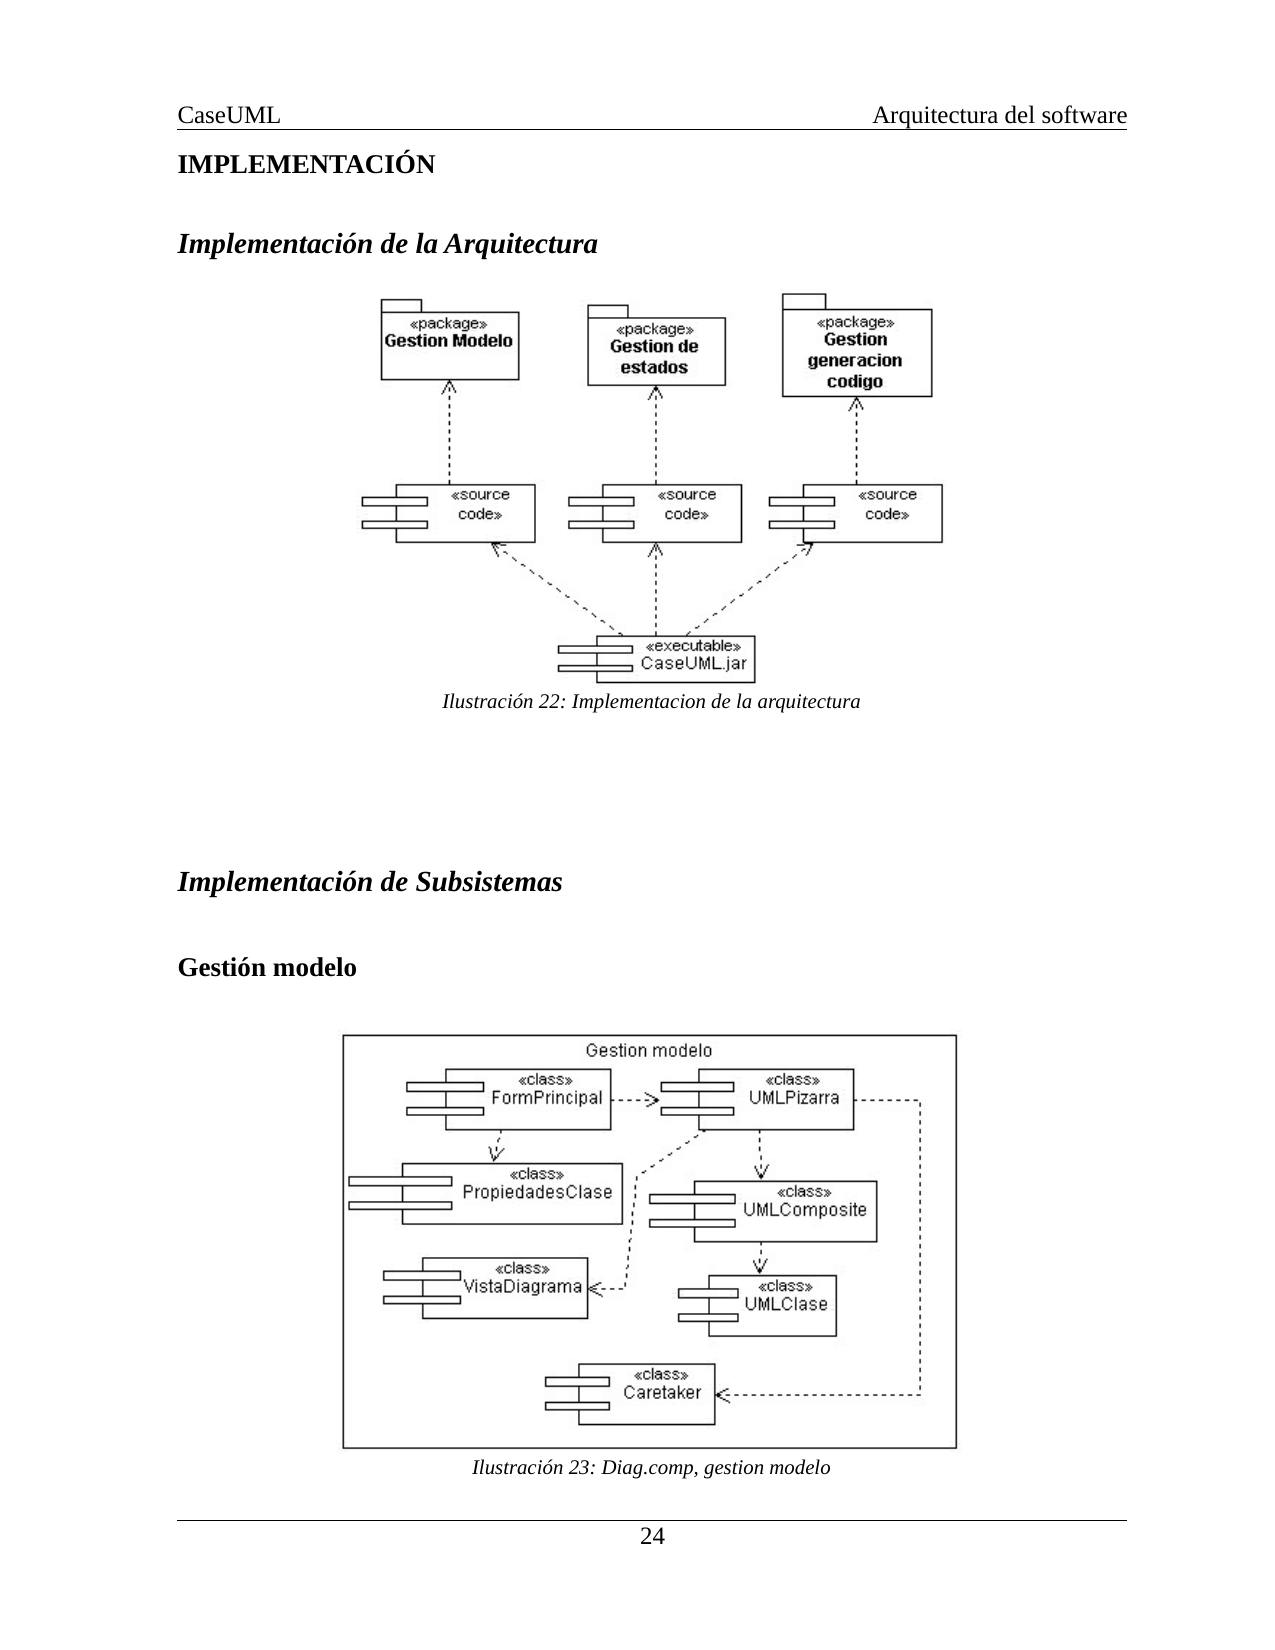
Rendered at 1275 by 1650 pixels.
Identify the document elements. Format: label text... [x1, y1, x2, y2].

text Ilustración 23: Implementacion de la arquitectura [282, 301, 1022, 713]
subtitle Implementación de Subsistemas [177, 864, 1127, 897]
picture [337, 1029, 963, 1455]
text Ilustración 24: Diag.comp, gestion modelo [292, 1017, 1013, 1479]
subtitle Gestión modelo [177, 951, 1127, 983]
subtitle Implementación de la Arquitectura [177, 226, 1127, 259]
picture [356, 288, 949, 689]
subtitle IMPLEMENTACIÓN [177, 148, 1127, 179]
